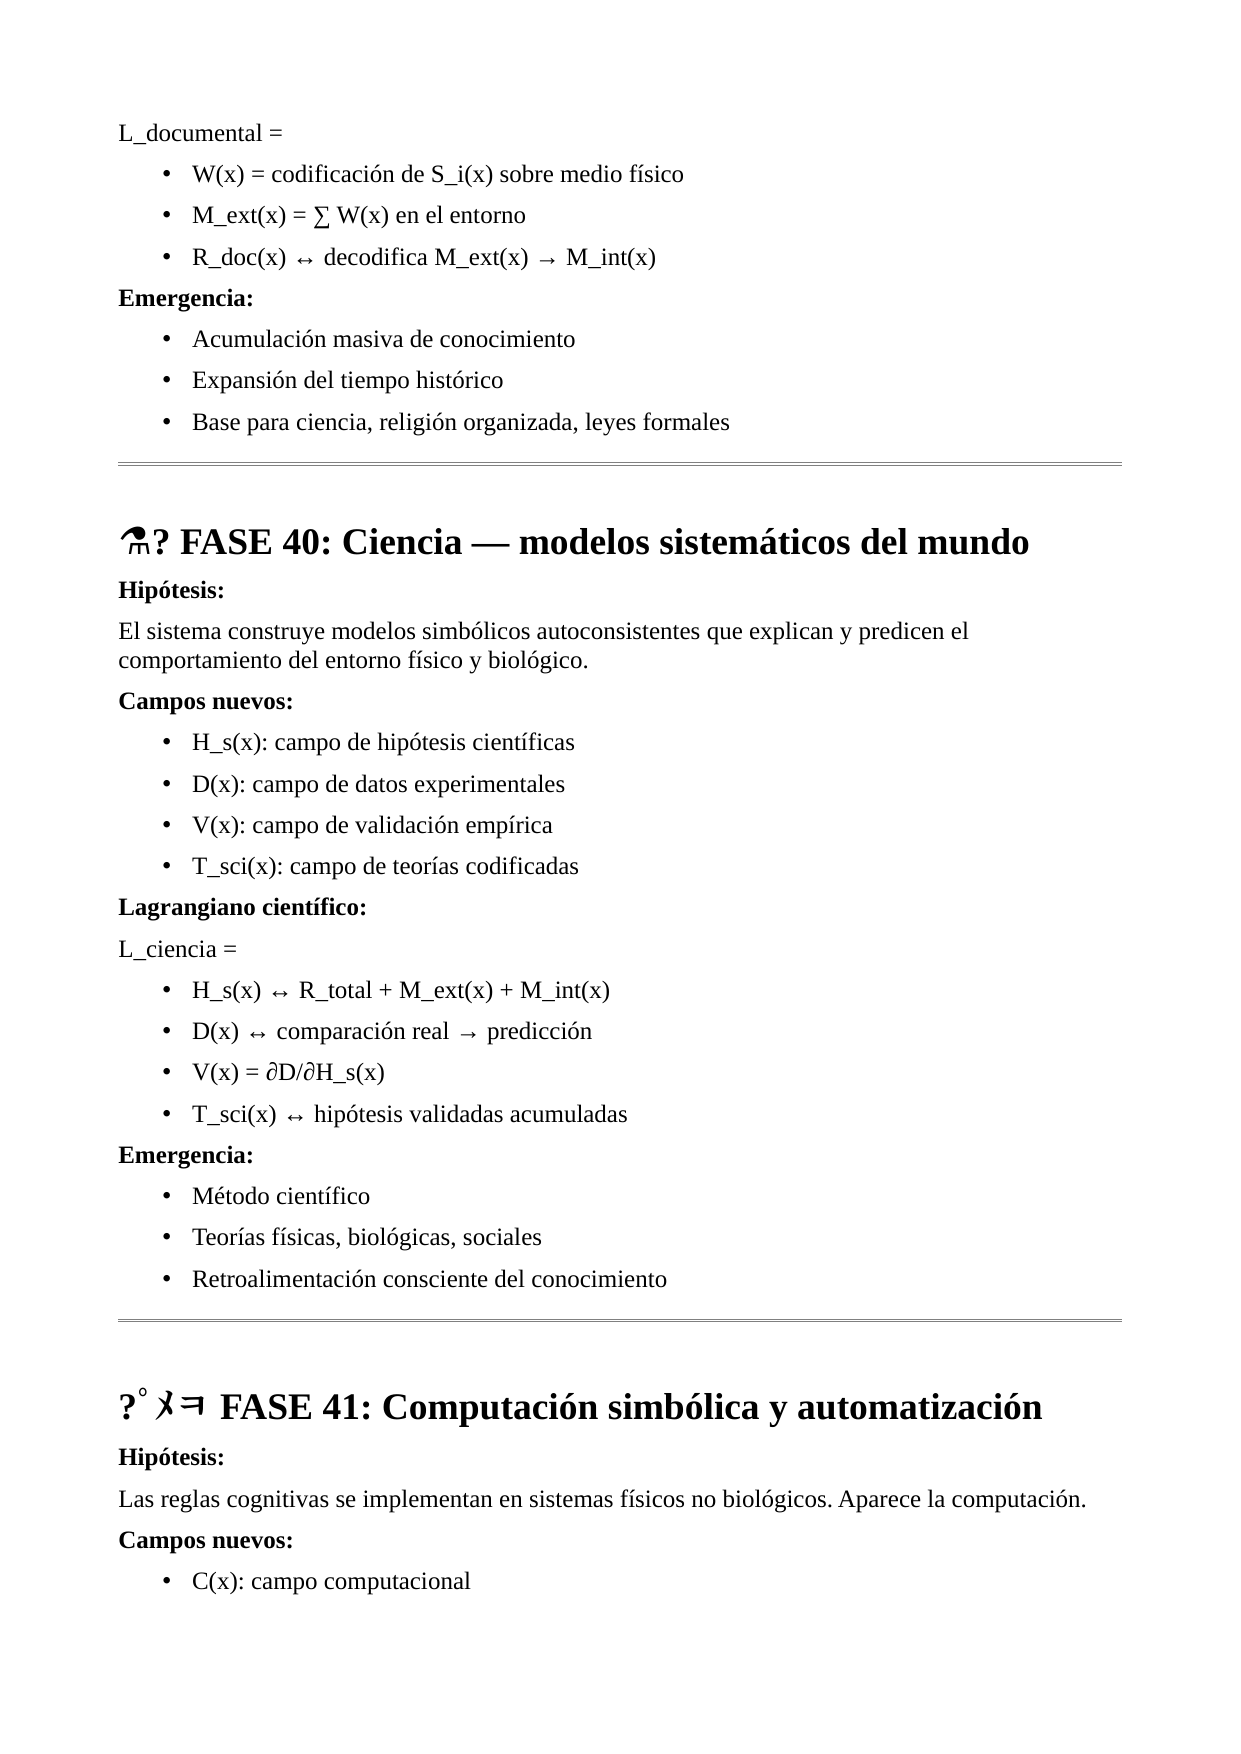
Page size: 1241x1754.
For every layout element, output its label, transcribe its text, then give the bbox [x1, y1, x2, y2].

list V(x) = ∂D/∂H_s(x) [162, 1057, 1122, 1086]
text Lagrangiano científico: [118, 892, 1122, 921]
list H_s(x) ↔ R_total + M_ext(x) + M_int(x) [162, 975, 1122, 1004]
list H_s(x): campo de hipótesis científicas [162, 727, 1122, 756]
list Método científico [162, 1181, 1122, 1210]
list Retroalimentación consciente del conocimiento [162, 1264, 1122, 1292]
text Hipótesis: [118, 1442, 1122, 1471]
list C(x): campo computacional [162, 1566, 1122, 1595]
list R_doc(x) ↔ decodifica M_ext(x) → M_int(x) [162, 242, 1122, 271]
list Teorías físicas, biológicas, sociales [162, 1222, 1122, 1251]
text Hipótesis: [118, 575, 1122, 604]
list M_ext(x) = ∑ W(x) en el entorno [162, 201, 1122, 229]
subtitle ⚗️? FASE 40: Ciencia — modelos sistemáticos del mundo [118, 519, 1122, 562]
list V(x): campo de validación empírica [162, 810, 1122, 839]
list D(x) ↔ comparación real → predicción [162, 1016, 1122, 1045]
text L_ciencia = [118, 934, 1122, 962]
text El sistema construye modelos simbólicos autoconsistentes que explican y predicen el comportamiento del entorno físico y biológico. [118, 616, 1122, 674]
text L_documental = [118, 118, 1122, 147]
list Base para ciencia, religión organizada, leyes formales [162, 407, 1122, 436]
text Las reglas cognitivas se implementan en sistemas físicos no biológicos. Aparece la computación. [118, 1484, 1122, 1512]
text Campos nuevos: [118, 1525, 1122, 1554]
list T_sci(x) ↔ hipótesis validadas acumuladas [162, 1099, 1122, 1127]
list T_sci(x): campo de teorías codificadas [162, 851, 1122, 880]
text Emergencia: [118, 283, 1122, 312]
text Emergencia: [118, 1140, 1122, 1169]
text Campos nuevos: [118, 686, 1122, 715]
list D(x): campo de datos experimentales [162, 769, 1122, 797]
list Expansión del tiempo histórico [162, 366, 1122, 394]
list W(x) = codificación de S_i(x) sobre medio físico [162, 159, 1122, 188]
list Acumulación masiva de conocimiento [162, 324, 1122, 353]
subtitle ?￰ﾟﾒﾻ FASE 41: Computación simbólica y automatización [118, 1376, 1122, 1430]
